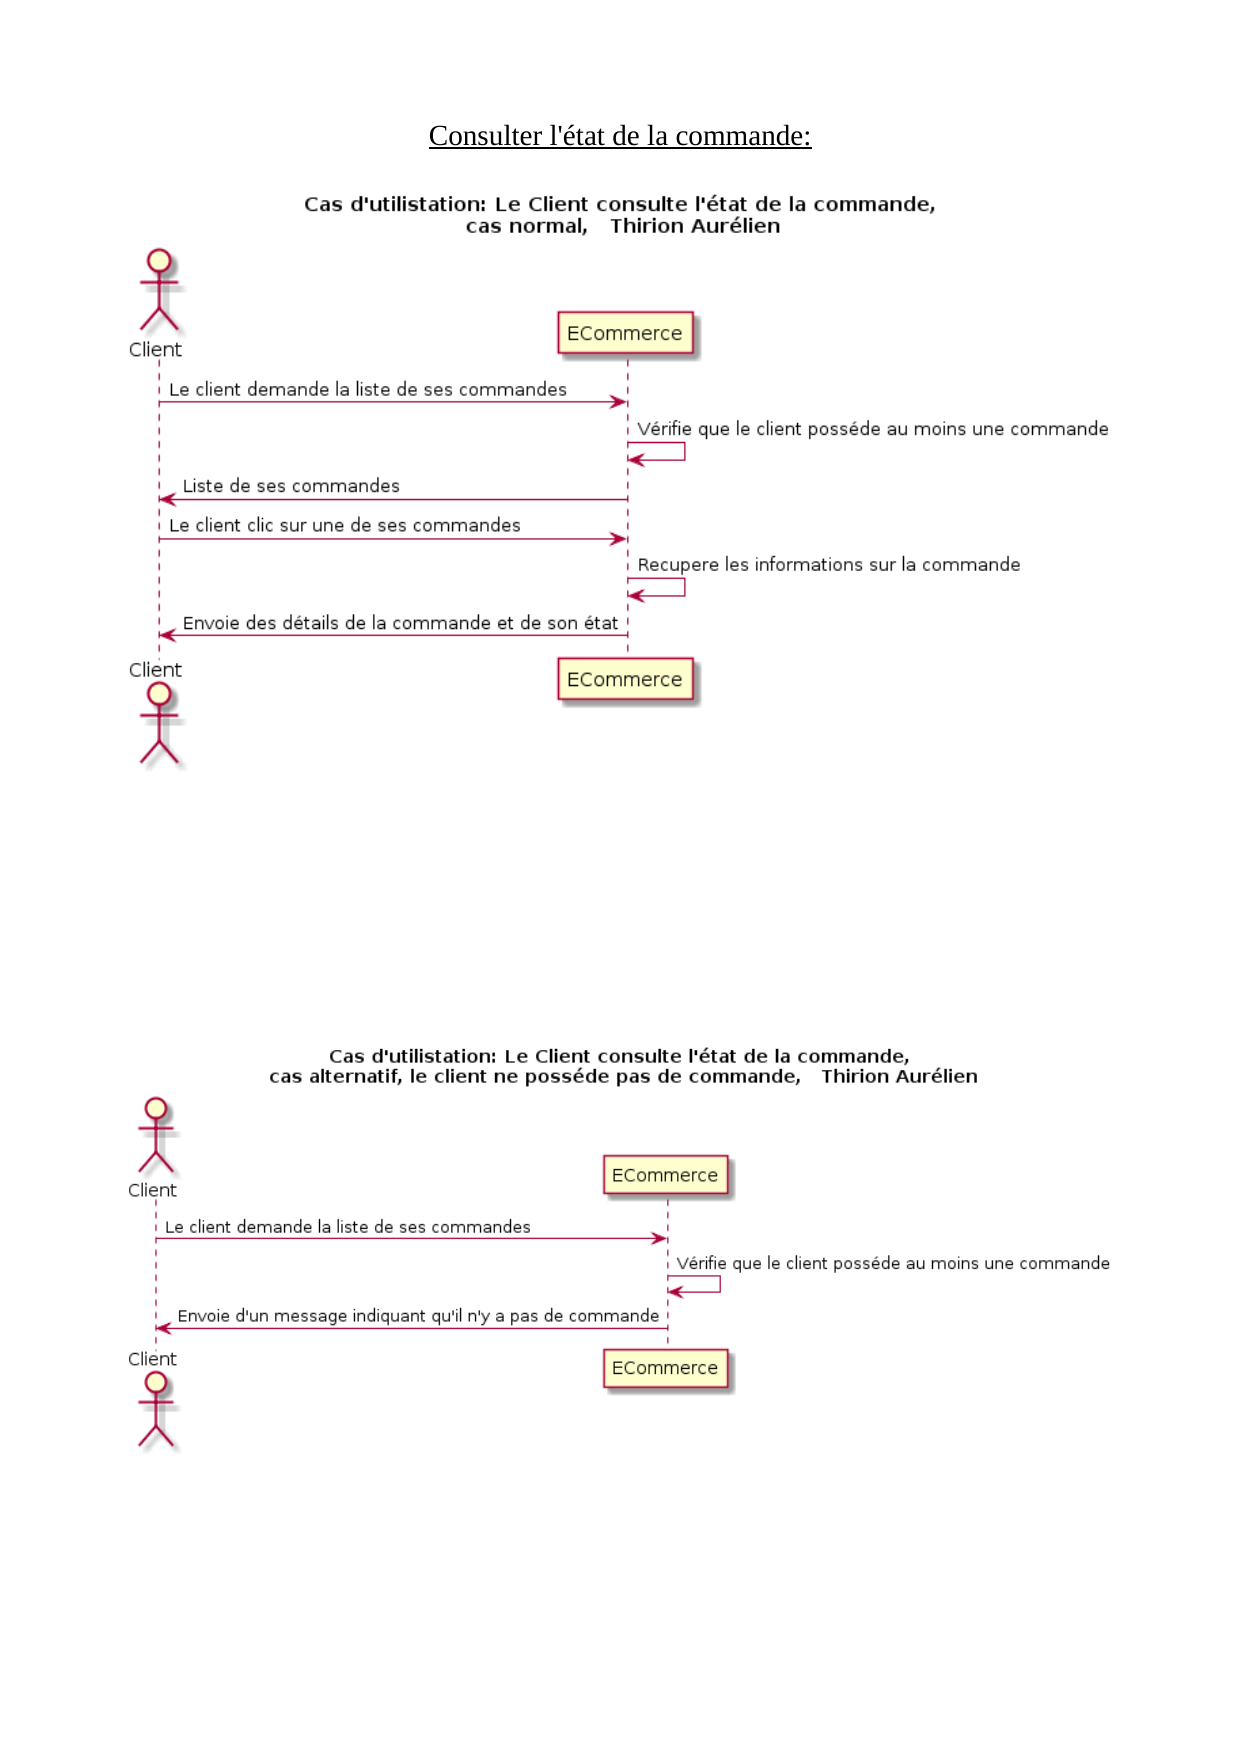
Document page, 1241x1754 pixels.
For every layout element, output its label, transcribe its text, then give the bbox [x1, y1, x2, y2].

picture [118, 1034, 1123, 1458]
picture [118, 180, 1123, 776]
text Consulter l'état de la commande: [118, 118, 1122, 152]
